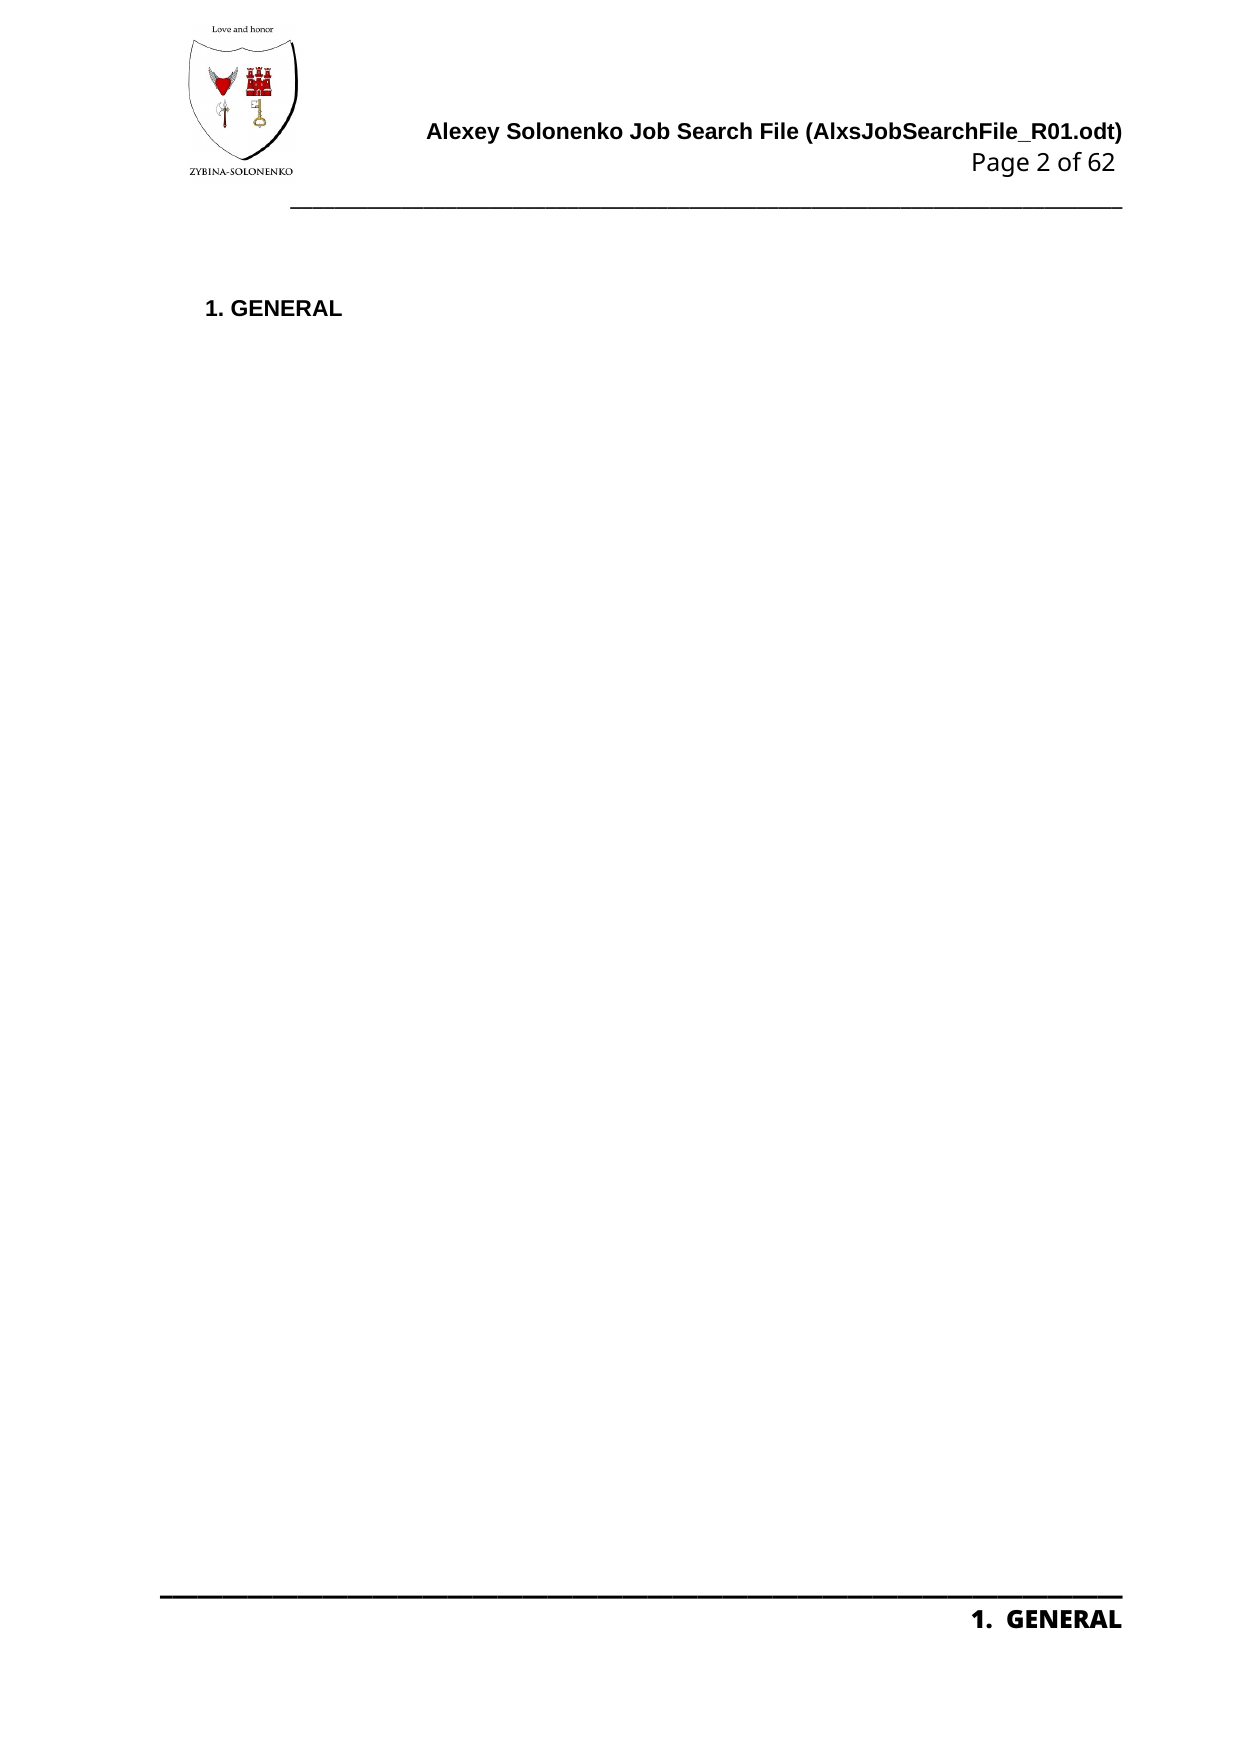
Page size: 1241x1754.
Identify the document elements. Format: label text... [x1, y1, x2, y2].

picture [185, 22, 303, 186]
subtitle GENERAL [148, 295, 1122, 321]
